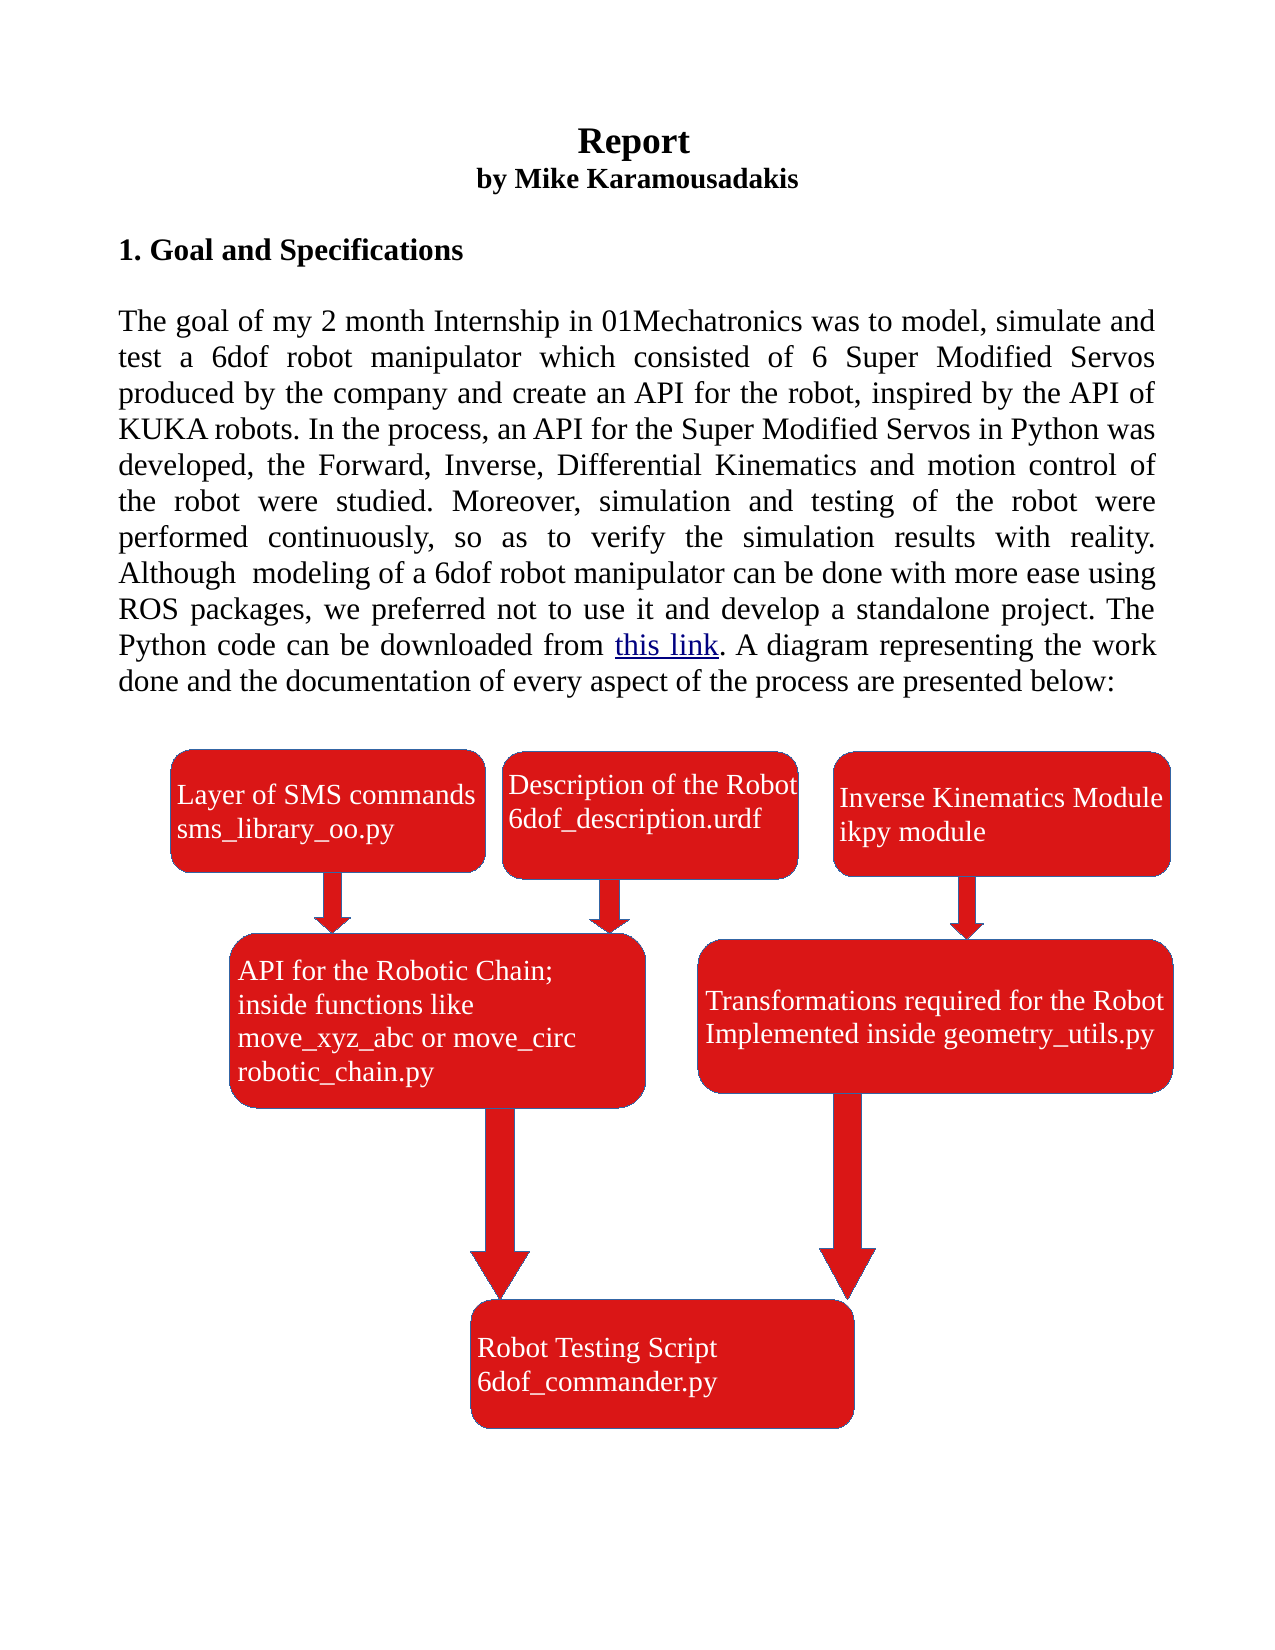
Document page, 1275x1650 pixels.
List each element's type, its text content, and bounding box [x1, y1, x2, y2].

text 1. Goal and Specifications [118, 231, 1157, 267]
text by Mike Karamousadakis [118, 161, 1157, 195]
text Report [118, 118, 1157, 161]
text The goal of my 2 month Internship in 01Mechatronics was to model, simulate and test a 6dof robot manipulator which consisted of 6 Super Modified Servos produced by the company and create an API for the robot, inspired by the API of KUKA robots. In the process, an API for the Super Modified Servos in Python was developed, the Forward, Inverse, Differential Kinematics and motion control of the robot were studied. Moreover, simulation and testing of the robot were performed continuously, so as to verify the simulation results with reality. Although modeling of a 6dof robot manipulator can be done with more ease using ROS packages, we preferred not to use it and develop a standalone project. The Python code can be downloaded from this link. A diagram representing the work done and the documentation of every aspect of the process are presented below: [118, 303, 1157, 698]
